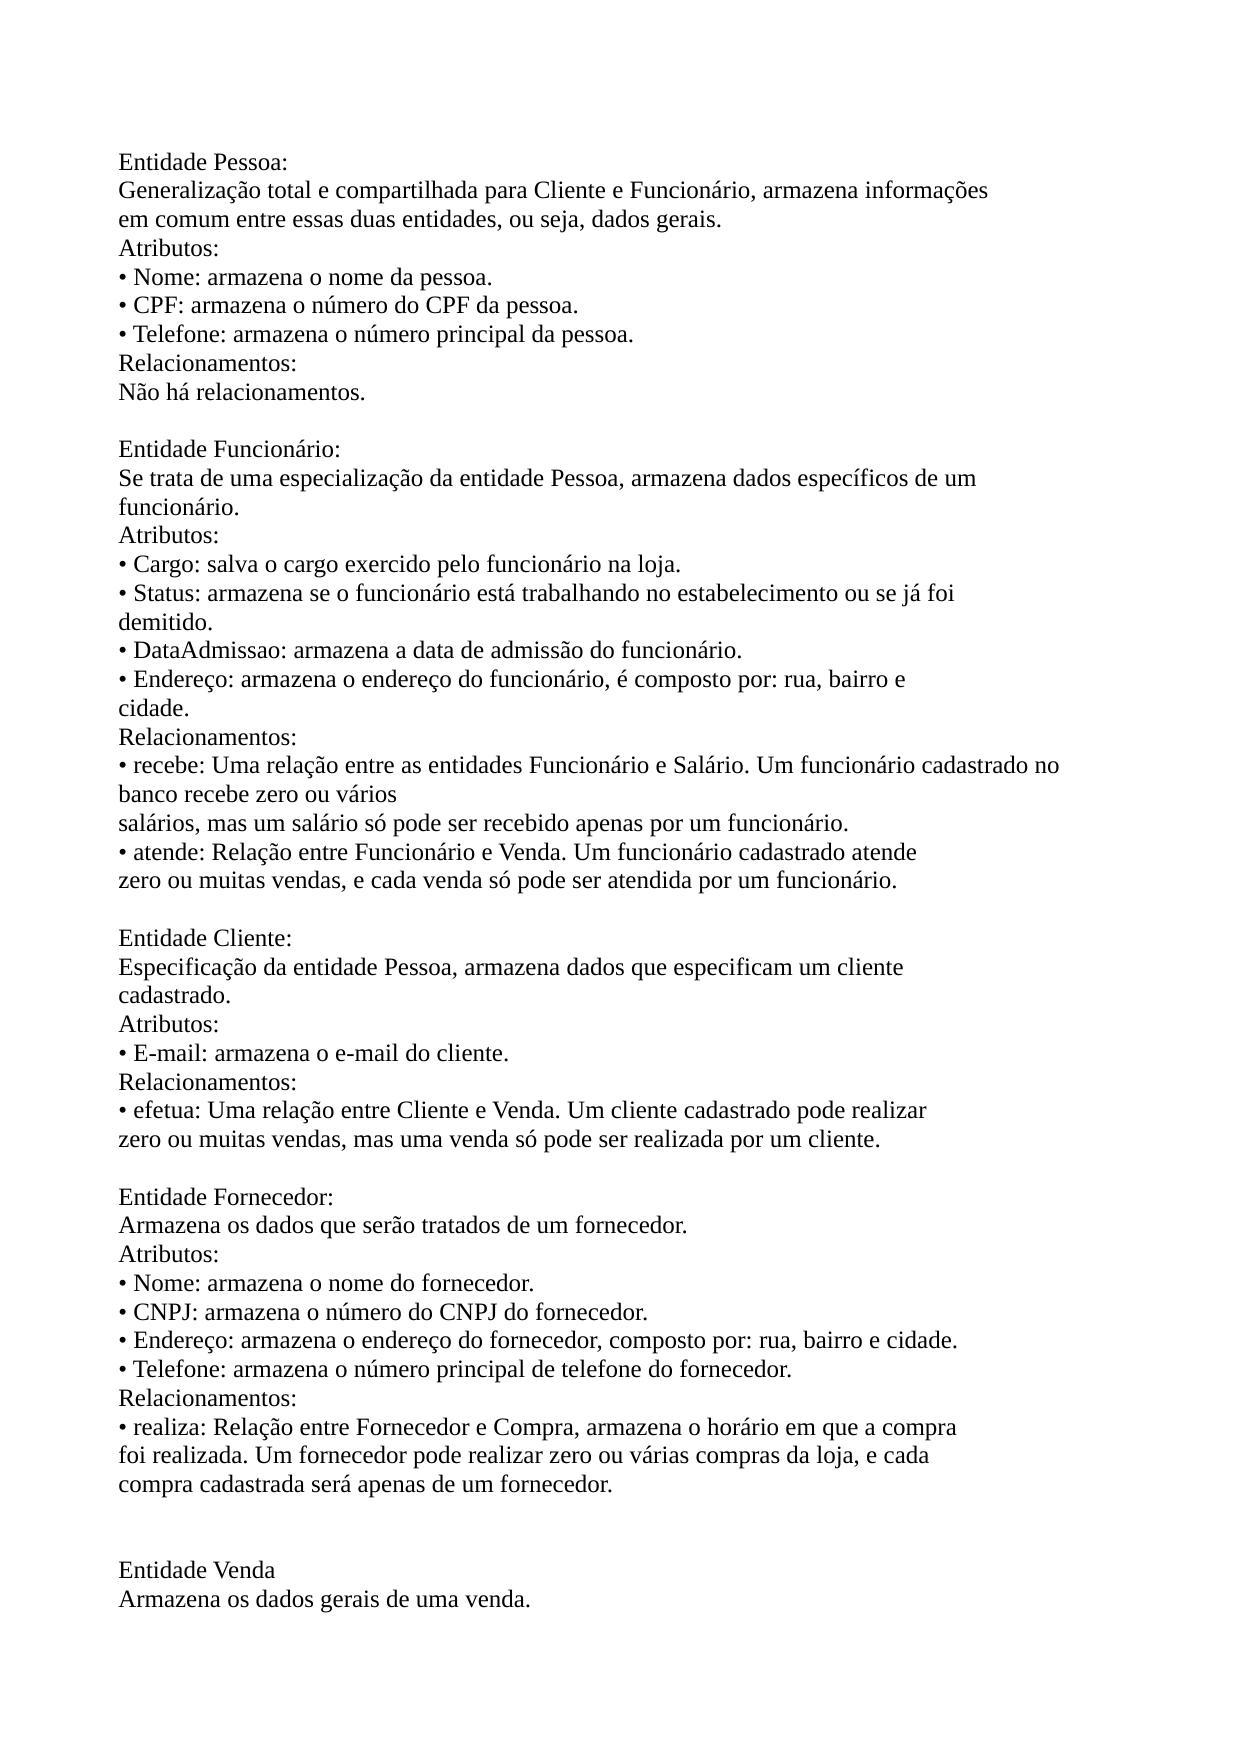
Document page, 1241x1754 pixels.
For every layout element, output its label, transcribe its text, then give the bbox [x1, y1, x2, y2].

text cidade. [118, 693, 1122, 722]
text Atributos: [118, 1239, 1122, 1268]
text • realiza: Relação entre Fornecedor e Compra, armazena o horário em que a compra [118, 1412, 1122, 1441]
text • Endereço: armazena o endereço do fornecedor, composto por: rua, bairro e cidade. [118, 1326, 1122, 1354]
text • E-mail: armazena o e-mail do cliente. [118, 1038, 1122, 1067]
text cadastrado. [118, 981, 1122, 1009]
text • Nome: armazena o nome do fornecedor. [118, 1268, 1122, 1297]
text • efetua: Uma relação entre Cliente e Venda. Um cliente cadastrado pode realizar [118, 1096, 1122, 1124]
text • DataAdmissao: armazena a data de admissão do funcionário. [118, 636, 1122, 664]
text Relacionamentos: [118, 722, 1122, 751]
text Atributos: [118, 1009, 1122, 1038]
text Entidade Pessoa: [118, 147, 1122, 176]
text Armazena os dados gerais de uma venda. [118, 1584, 1122, 1613]
text foi realizada. Um fornecedor pode realizar zero ou várias compras da loja, e cada [118, 1441, 1122, 1469]
text • Telefone: armazena o número principal da pessoa. [118, 319, 1122, 348]
text • atende: Relação entre Funcionário e Venda. Um funcionário cadastrado atende [118, 837, 1122, 866]
text funcionário. [118, 492, 1122, 521]
text • recebe: Uma relação entre as entidades Funcionário e Salário. Um funcionário cadastrado no banco recebe zero ou vários [118, 751, 1122, 808]
text • Cargo: salva o cargo exercido pelo funcionário na loja. [118, 549, 1122, 578]
text Entidade Funcionário: [118, 434, 1122, 463]
text Especificação da entidade Pessoa, armazena dados que especificam um cliente [118, 952, 1122, 981]
text Entidade Cliente: [118, 923, 1122, 952]
text • CNPJ: armazena o número do CNPJ do fornecedor. [118, 1297, 1122, 1326]
text Atributos: [118, 521, 1122, 549]
text Entidade Fornecedor: [118, 1182, 1122, 1211]
text Generalização total e compartilhada para Cliente e Funcionário, armazena informações [118, 176, 1122, 204]
text Relacionamentos: [118, 1383, 1122, 1412]
text demitido. [118, 607, 1122, 636]
text Entidade Venda [118, 1556, 1122, 1584]
text Armazena os dados que serão tratados de um fornecedor. [118, 1211, 1122, 1239]
text • Nome: armazena o nome da pessoa. [118, 262, 1122, 291]
text em comum entre essas duas entidades, ou seja, dados gerais. [118, 204, 1122, 233]
text zero ou muitas vendas, mas uma venda só pode ser realizada por um cliente. [118, 1124, 1122, 1153]
text salários, mas um salário só pode ser recebido apenas por um funcionário. [118, 808, 1122, 837]
text Atributos: [118, 233, 1122, 262]
text zero ou muitas vendas, e cada venda só pode ser atendida por um funcionário. [118, 866, 1122, 894]
text • Telefone: armazena o número principal de telefone do fornecedor. [118, 1354, 1122, 1383]
text • Endereço: armazena o endereço do funcionário, é composto por: rua, bairro e [118, 664, 1122, 693]
text compra cadastrada será apenas de um fornecedor. [118, 1469, 1122, 1498]
text • Status: armazena se o funcionário está trabalhando no estabelecimento ou se já foi [118, 578, 1122, 607]
text Se trata de uma especialização da entidade Pessoa, armazena dados específicos de um [118, 463, 1122, 492]
text Relacionamentos: [118, 1067, 1122, 1096]
text Relacionamentos: [118, 348, 1122, 377]
text Não há relacionamentos. [118, 377, 1122, 406]
text • CPF: armazena o número do CPF da pessoa. [118, 291, 1122, 319]
